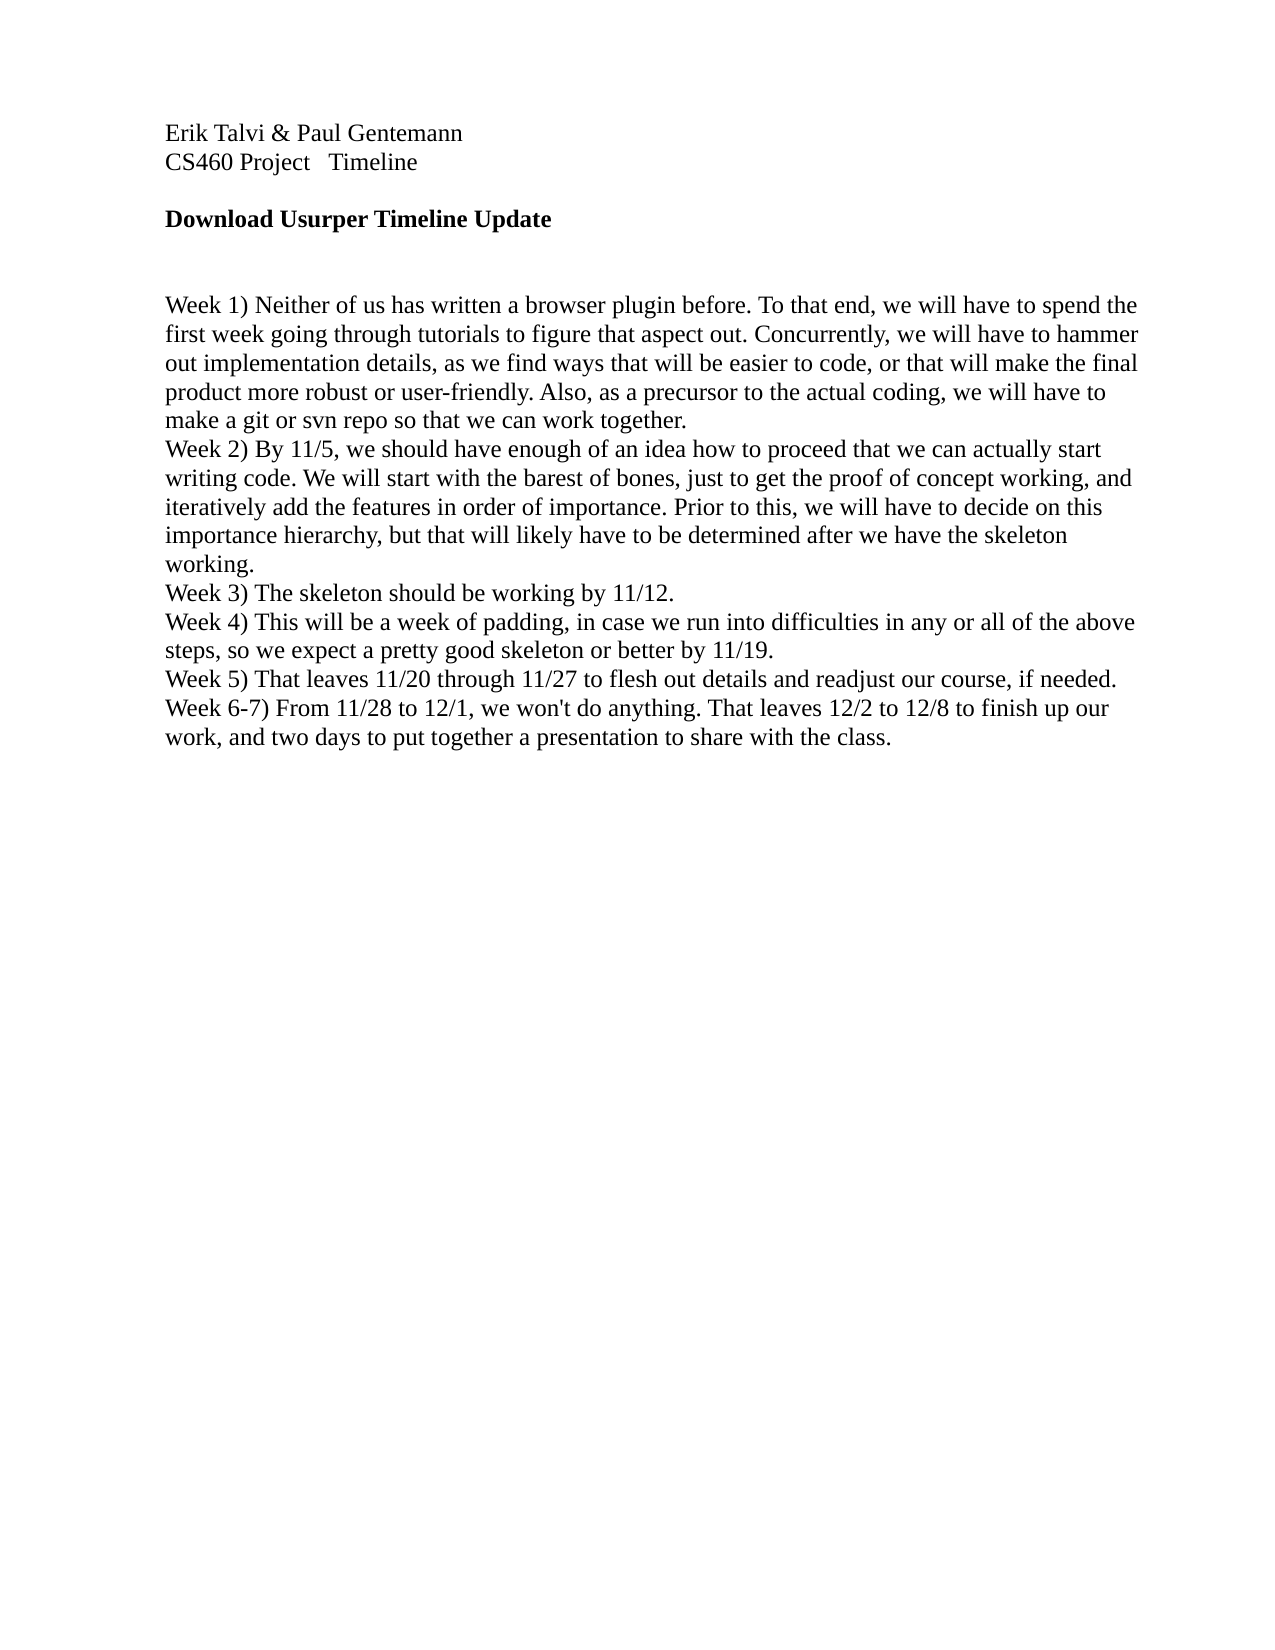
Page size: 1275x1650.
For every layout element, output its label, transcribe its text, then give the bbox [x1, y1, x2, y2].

text CS460 Project Timeline [165, 147, 1157, 176]
text Week 4) This will be a week of padding, in case we run into difficulties in any or all of the above steps, so we expect a pretty good skeleton or better by 11/19. [165, 607, 1157, 664]
text Download Usurper Timeline Update [165, 204, 1157, 233]
text Week 5) That leaves 11/20 through 11/27 to flesh out details and readjust our course, if needed. [165, 664, 1157, 693]
text Week 6-7) From 11/28 to 12/1, we won't do anything. That leaves 12/2 to 12/8 to finish up our work, and two days to put together a presentation to share with the class. [165, 693, 1157, 751]
text Erik Talvi & Paul Gentemann [165, 118, 1157, 147]
text Week 3) The skeleton should be working by 11/12. [165, 578, 1157, 607]
text Week 2) By 11/5, we should have enough of an idea how to proceed that we can actually start writing code. We will start with the barest of bones, just to get the proof of concept working, and iteratively add the features in order of importance. Prior to this, we will have to decide on this importance hierarchy, but that will likely have to be determined after we have the skeleton working. [165, 434, 1157, 578]
text Week 1) Neither of us has written a browser plugin before. To that end, we will have to spend the first week going through tutorials to figure that aspect out. Concurrently, we will have to hammer out implementation details, as we find ways that will be easier to code, or that will make the final product more robust or user-friendly. Also, as a precursor to the actual coding, we will have to make a git or svn repo so that we can work together. [165, 291, 1157, 434]
